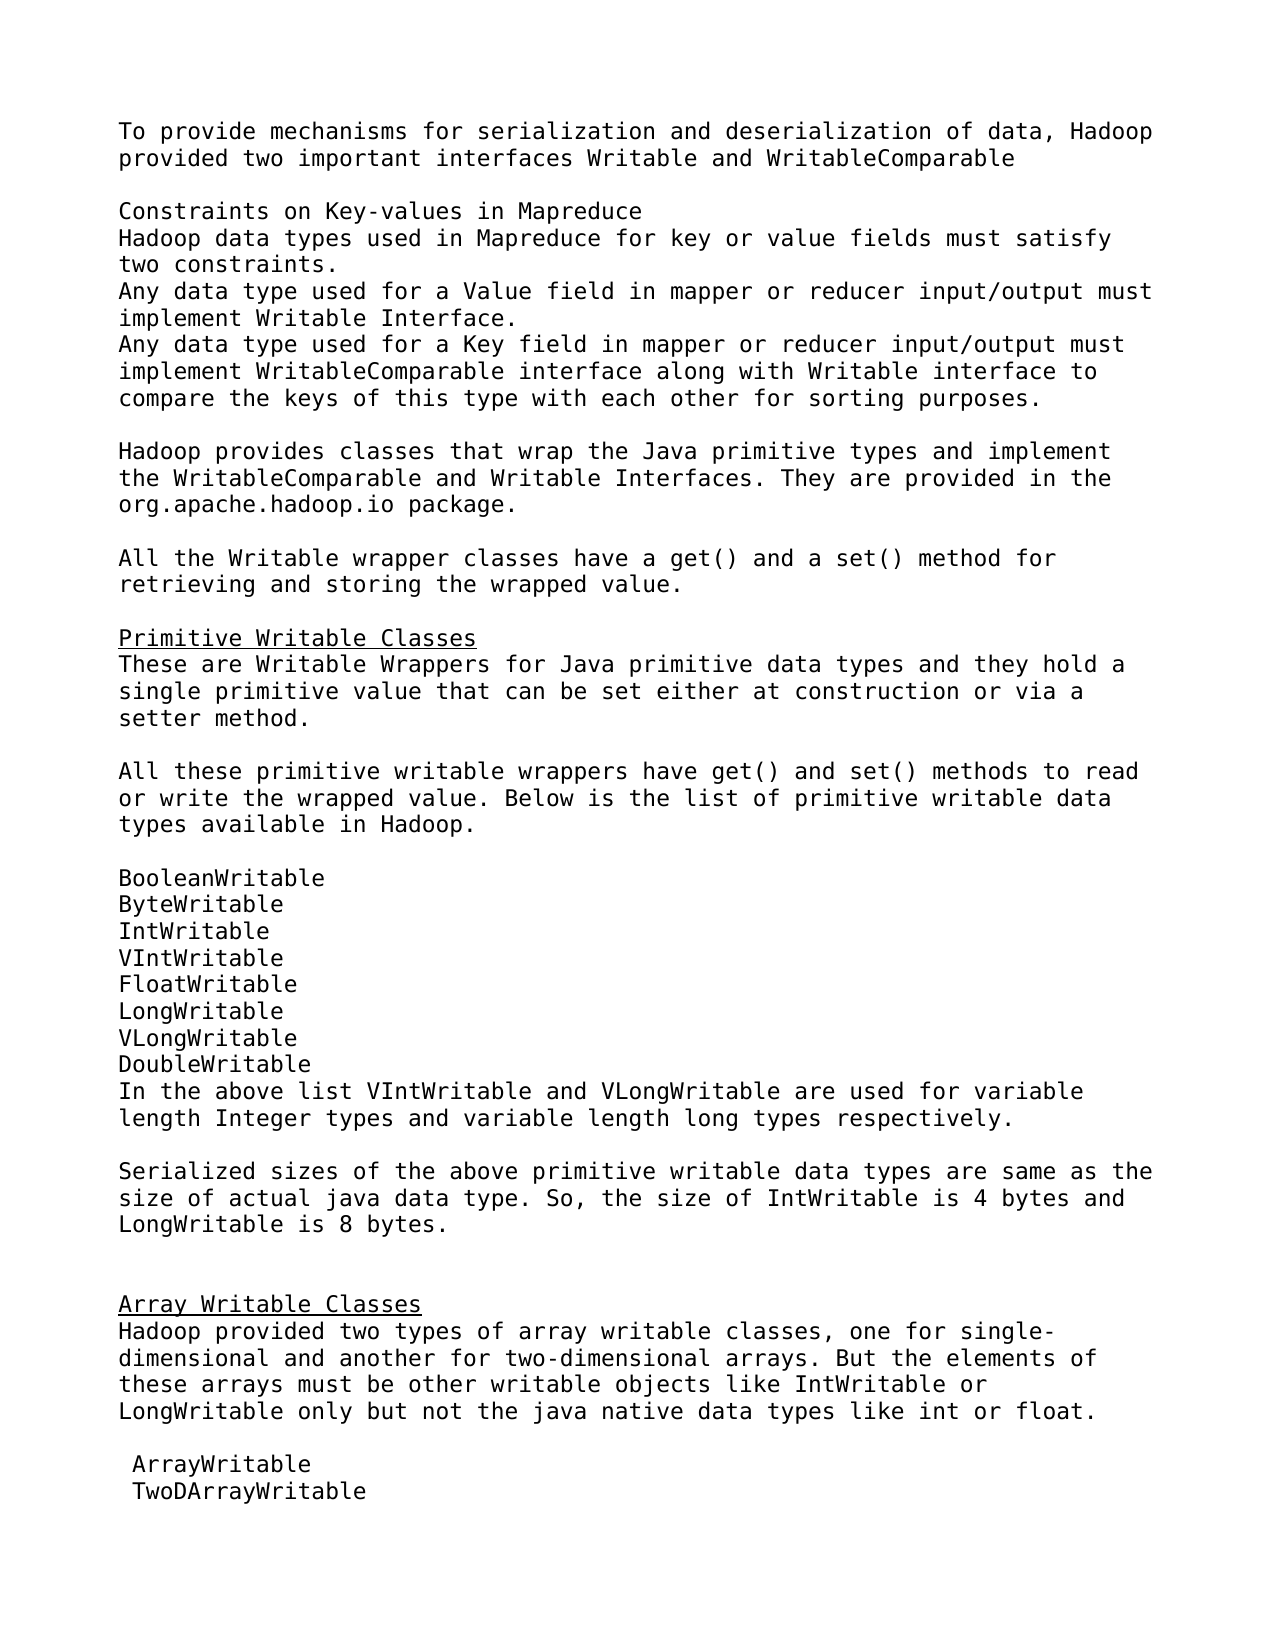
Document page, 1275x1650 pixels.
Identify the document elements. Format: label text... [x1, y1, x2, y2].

text Hadoop provides classes that wrap the Java primitive types and implement the WritableComparable and Writable Interfaces. They are provided in the org.apache.hadoop.io package. [118, 438, 1157, 518]
text Constraints on Key-values in Mapreduce [118, 198, 1157, 225]
text Any data type used for a Key field in mapper or reducer input/output must implement WritableComparable interface along with Writable interface to compare the keys of this type with each other for sorting purposes. [118, 331, 1157, 411]
text All the Writable wrapper classes have a get() and a set() method for retrieving and storing the wrapped value. [118, 545, 1157, 598]
text FloatWritable [118, 971, 1157, 998]
text ArrayWritable [118, 1451, 1157, 1478]
text LongWritable [118, 998, 1157, 1025]
text ByteWritable [118, 891, 1157, 918]
text In the above list VIntWritable and VLongWritable are used for variable length Integer types and variable length long types respectively. [118, 1078, 1157, 1131]
text Primitive Writable Classes [118, 625, 1157, 651]
text Array Writable Classes [118, 1291, 1157, 1318]
text Hadoop provided two types of array writable classes, one for single-dimensional and another for two-dimensional arrays. But the elements of these arrays must be other writable objects like IntWritable or LongWritable only but not the java native data types like int or float. [118, 1318, 1157, 1425]
text VLongWritable [118, 1025, 1157, 1051]
text Any data type used for a Value field in mapper or reducer input/output must implement Writable Interface. [118, 278, 1157, 331]
text Hadoop data types used in Mapreduce for key or value fields must satisfy two constraints. [118, 225, 1157, 278]
text These are Writable Wrappers for Java primitive data types and they hold a single primitive value that can be set either at construction or via a setter method. [118, 651, 1157, 731]
text To provide mechanisms for serialization and deserialization of data, Hadoop provided two important interfaces Writable and WritableComparable [118, 118, 1157, 171]
text IntWritable [118, 918, 1157, 945]
text TwoDArrayWritable [118, 1478, 1157, 1505]
text Serialized sizes of the above primitive writable data types are same as the size of actual java data type. So, the size of IntWritable is 4 bytes and LongWritable is 8 bytes. [118, 1158, 1157, 1238]
text VIntWritable [118, 945, 1157, 971]
text BooleanWritable [118, 865, 1157, 891]
text DoubleWritable [118, 1051, 1157, 1078]
text All these primitive writable wrappers have get() and set() methods to read or write the wrapped value. Below is the list of primitive writable data types available in Hadoop. [118, 758, 1157, 838]
